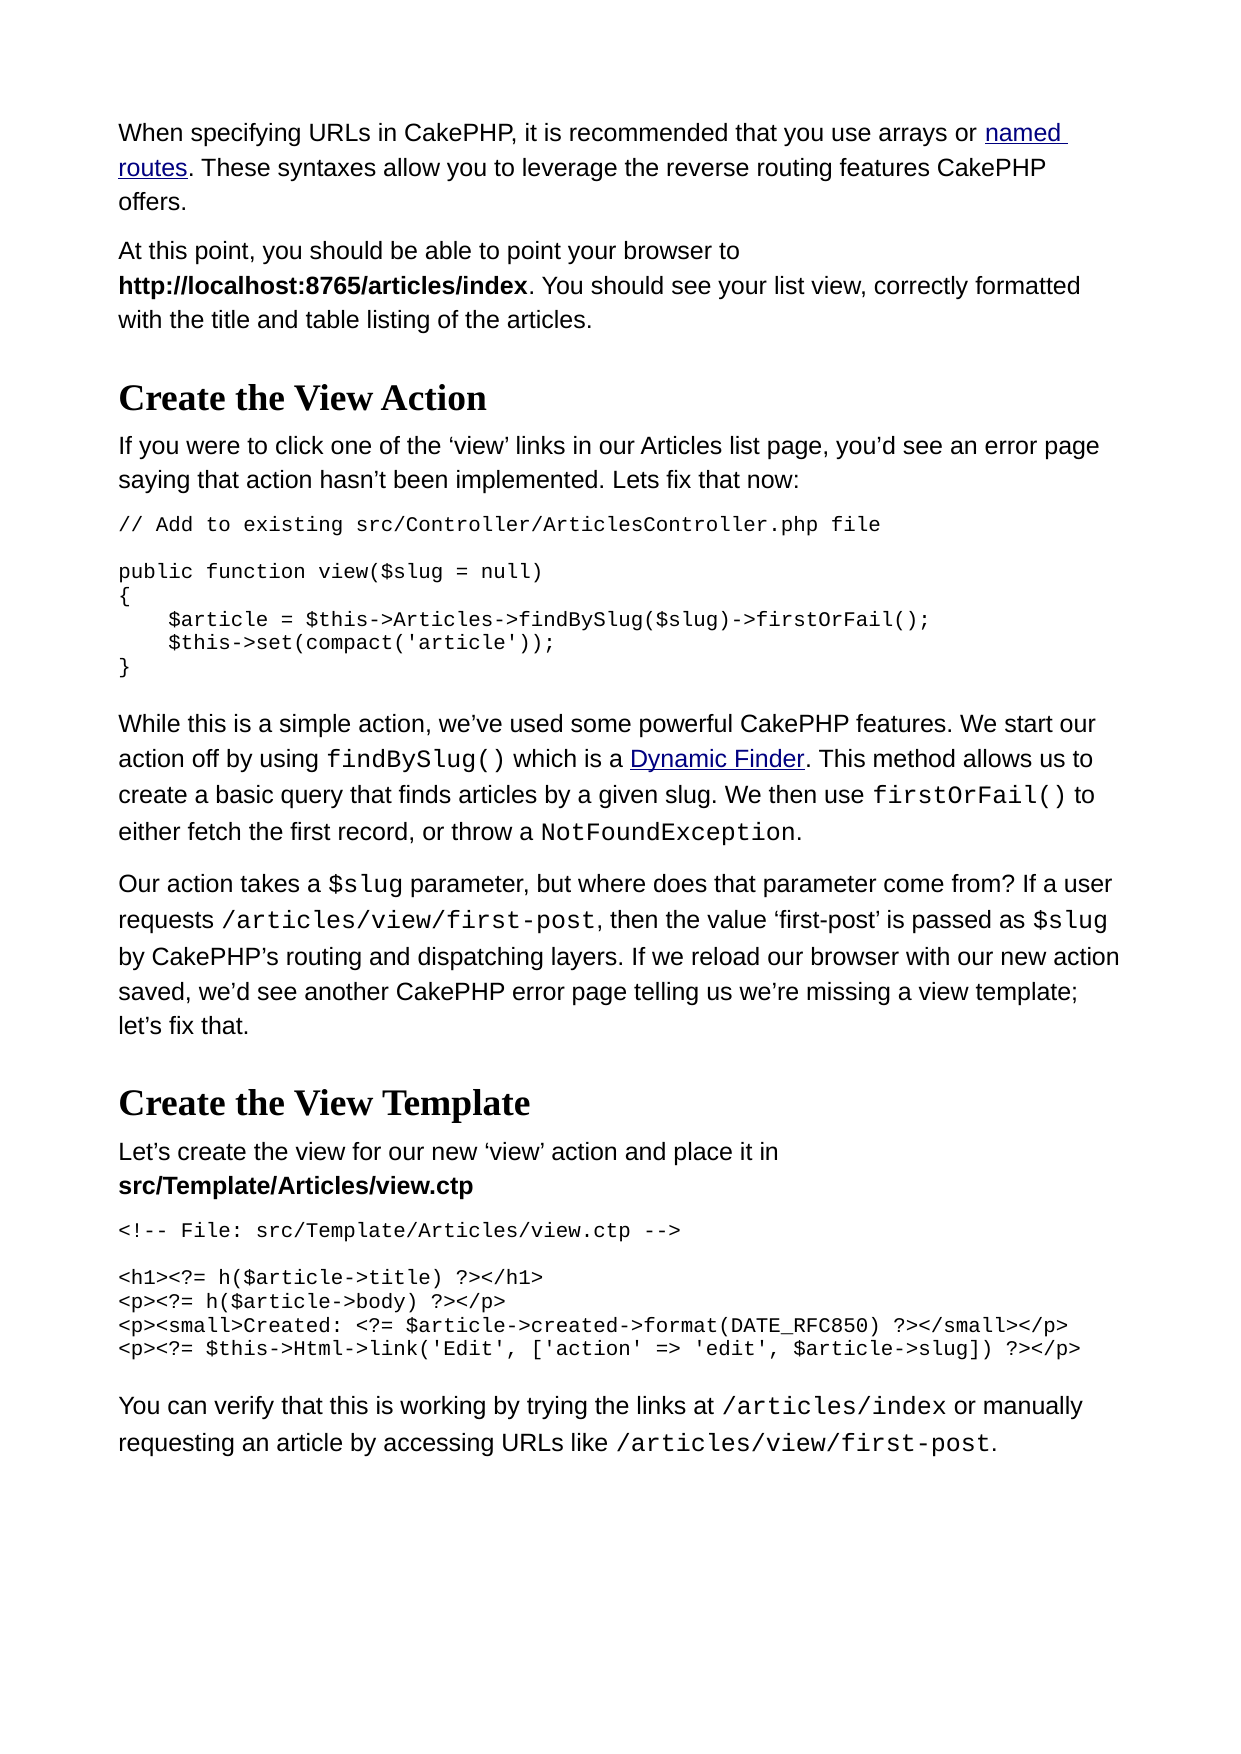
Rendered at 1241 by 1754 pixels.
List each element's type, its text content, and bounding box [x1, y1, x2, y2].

text You can verify that this is working by trying the links at /articles/index or manually requesting an article by accessing URLs like /articles/view/first-post. [118, 1391, 1122, 1459]
text Our action takes a $slug parameter, but where does that parameter come from? If a user requests /articles/view/first-post, then the value ‘first-post’ is passed as $slug by CakePHP’s routing and dispatching layers. If we reload our browser with our new action saved, we’d see another CakePHP error page telling us we’re missing a view template; let’s fix that. [118, 869, 1122, 1040]
text At this point, you should be able to point your browser to http://localhost:8765/articles/index. You should see your list view, correctly formatted with the title and table listing of the articles. [118, 236, 1122, 334]
text Let’s create the view for our new ‘view’ action and place it in src/Template/Articles/view.ctp [118, 1136, 1122, 1200]
subtitle Create the View Template [118, 1081, 1122, 1124]
text <!-- File: src/Template/Articles/view.ctp --> [118, 1220, 1122, 1244]
text } [118, 656, 1122, 680]
text // Add to existing src/Controller/ArticlesController.php file [118, 514, 1122, 538]
subtitle Create the View Action [118, 375, 1122, 418]
text <p><?= h($article->body) ?></p> [118, 1291, 1122, 1314]
text public function view($slug = null) [118, 561, 1122, 585]
text <p><small>Created: <?= $article->created->format(DATE_RFC850) ?></small></p> [118, 1314, 1122, 1338]
text <h1><?= h($article->title) ?></h1> [118, 1267, 1122, 1291]
text While this is a simple action, we’ve used some powerful CakePHP features. We start our action off by using findBySlug() which is a Dynamic Finder. This method allows us to create a basic query that finds articles by a given slug. We then use firstOrFail() to either fetch the first record, or throw a NotFoundException. [118, 709, 1122, 848]
text { [118, 585, 1122, 609]
text If you were to click one of the ‘view’ links in our Articles list page, you’d see an error page saying that action hasn’t been implemented. Lets fix that now: [118, 431, 1122, 494]
text <p><?= $this->Html->link('Edit', ['action' => 'edit', $article->slug]) ?></p> [118, 1338, 1122, 1362]
text $this->set(compact('article')); [118, 632, 1122, 656]
text When specifying URLs in CakePHP, it is recommended that you use arrays or named routes. These syntaxes allow you to leverage the reverse routing features CakePHP offers. [118, 118, 1122, 216]
text $article = $this->Articles->findBySlug($slug)->firstOrFail(); [118, 609, 1122, 632]
